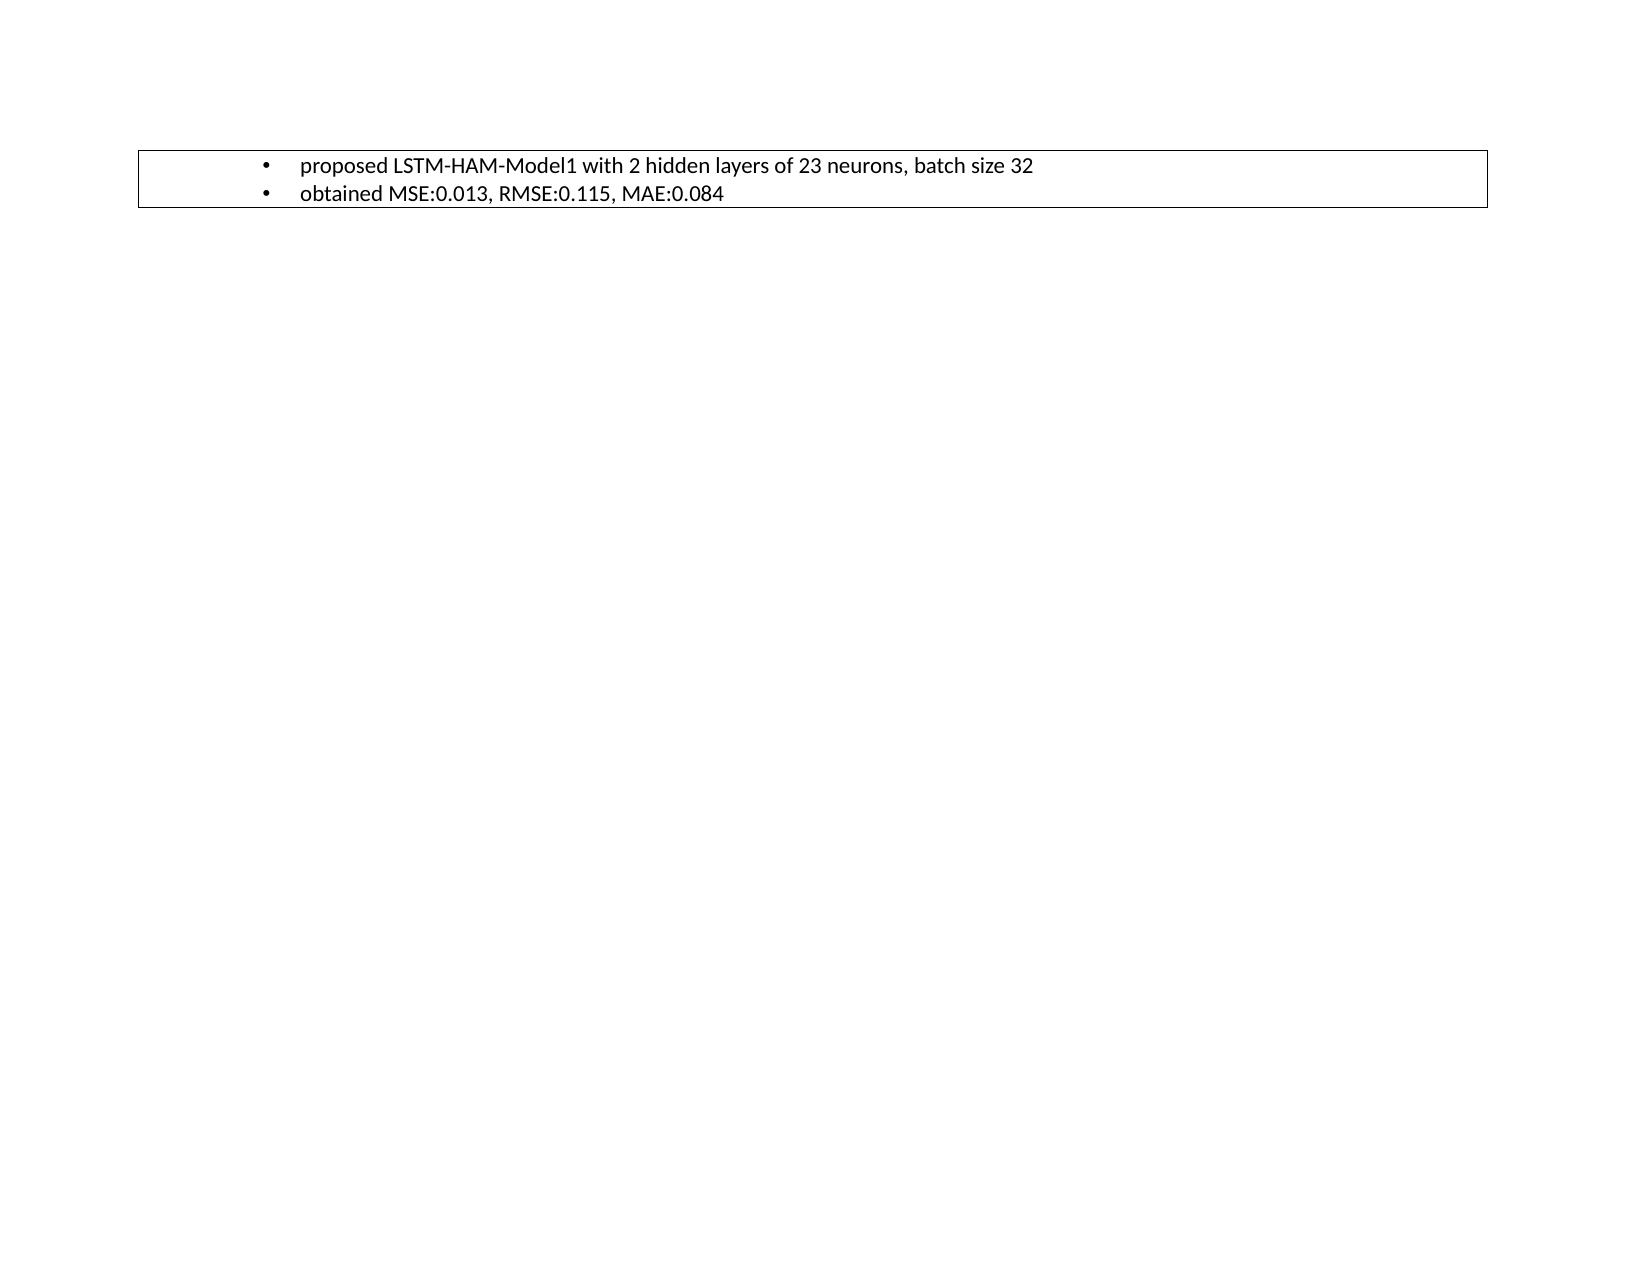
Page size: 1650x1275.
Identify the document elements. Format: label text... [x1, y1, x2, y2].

table_cell Notes: STRONG RELEVANCE Long short term-memory and a factor analysis Short-term load forecasting with good accuracy is a challenging task, but it is helpful for a secure and stable powersystem operation. As per the statistical analysis, there is even a 1% increase in prediction accuracy leads to considerableprofit. High-speed and good accuracy short-term load forecasting is required for economical load dispatch in power sys-tems. As a result, an efficient short-term electric power load prediction model is very important and useful for smartgrid operations and also improves decision making ANN, SVMs, regression models, Rfs and decision trees are used to solve STLF Lit review: hybrid approach based on decision tree and expert system was developed in Salgado and Lemes [11] Yang,12it was proposed to predict the hourly load data using Fourier seriesforecast model with the least squares. Ke et al.13to predict active power load basedon auto encoder and gated recurrent unit (GRU). Auto encoder is used to compress input features, and GRU is used topredict loads. Multiple linear regression model predicting load hourly The paper goes over how they designed a 4 LSTM models, they used MSE Noteworth mentions LSTM provide advantage over traditional neural feed-forward networks and RNNs for TS data predictions because able to selectively remember patterns for long duration of time predict 1h before proposed LSTM-HAM-Model1 with 2 hidden layers of 23 neurons, batch size 32 obtained MSE:0.013, RMSE:0.115, MAE:0.084 [139, 151, 1487, 207]
